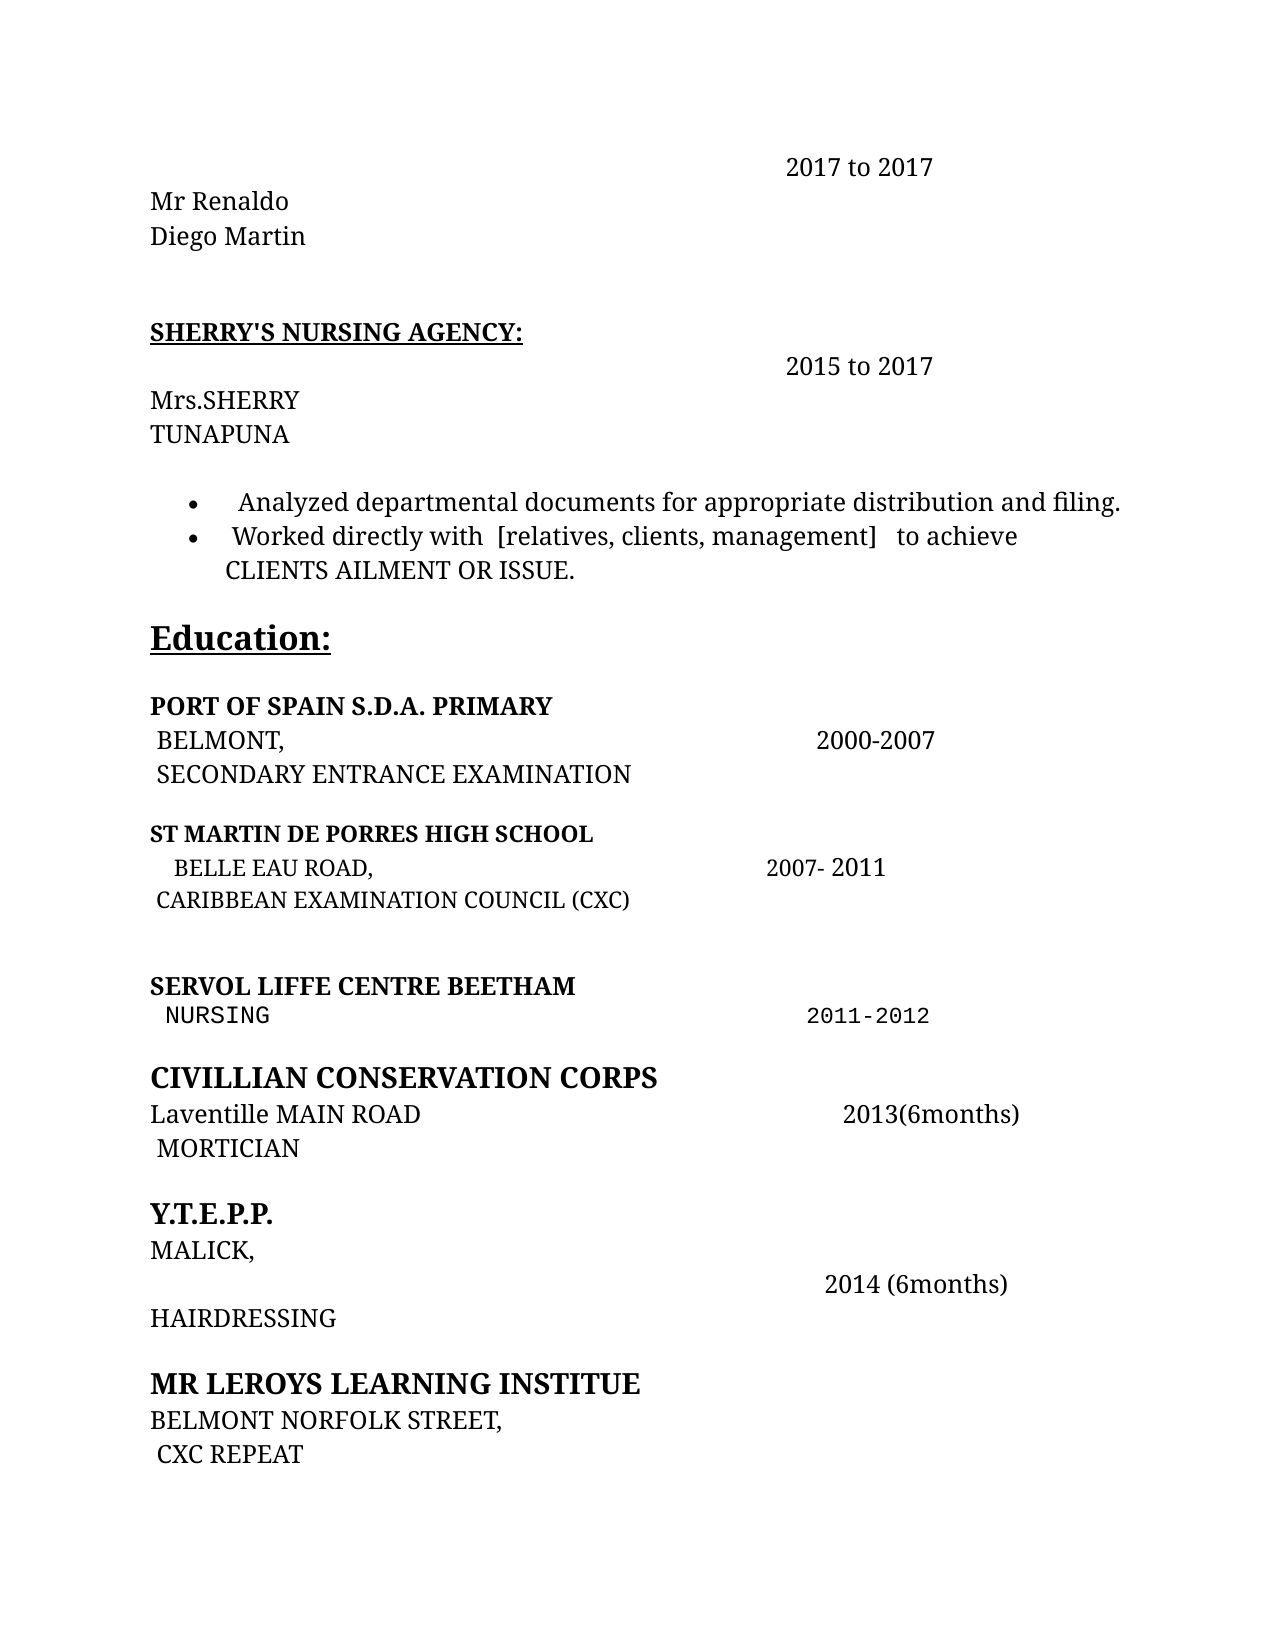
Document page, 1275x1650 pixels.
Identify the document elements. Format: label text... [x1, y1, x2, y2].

text HAIRDRESSING [150, 1301, 1125, 1335]
text Laventille MAIN ROAD 2013(6months) [150, 1097, 1125, 1131]
text BELMONT, 2000-2007 [150, 722, 1125, 756]
text ST MARTIN DE PORRES HIGH SCHOOL [150, 818, 1125, 850]
list Worked directly with [relatives, clients, management] to achieve CLIENTS AILMENT OR ISSUE. [187, 519, 1125, 587]
text Mrs.SHERRY [150, 382, 1125, 416]
text BELLE EAU ROAD, 2007- 2011 [150, 850, 1125, 884]
text CIVILLIAN CONSERVATION CORPS [150, 1057, 1125, 1097]
text SERVOL LIFFE CENTRE BEETHAM [150, 969, 1125, 1003]
text Education: [150, 615, 1125, 660]
text 2015 to 2017 [150, 348, 1125, 382]
text BELMONT NORFOLK STREET, [150, 1403, 1125, 1437]
text Mr Renaldo [150, 184, 1125, 218]
text MR LEROYS LEARNING INSTITUE [150, 1363, 1125, 1403]
text 2014 (6months) [150, 1267, 1125, 1301]
text Diego Martin [150, 218, 1125, 252]
text SHERRY'S NURSING AGENCY: [150, 314, 1125, 348]
text Y.T.E.P.P. [150, 1193, 1125, 1233]
list Analyzed departmental documents for appropriate distribution and filing. [187, 484, 1125, 519]
text SECONDARY ENTRANCE EXAMINATION [150, 756, 1125, 790]
text MORTICIAN [150, 1131, 1125, 1165]
text MALICK, [150, 1233, 1125, 1267]
text PORT OF SPAIN S.D.A. PRIMARY [150, 688, 1125, 722]
text 2017 to 2017 [150, 150, 1125, 184]
text TUNAPUNA [150, 416, 1125, 451]
text CXC REPEAT [150, 1437, 1125, 1471]
text NURSING 2011-2012 [150, 1003, 1125, 1031]
text CARIBBEAN EXAMINATION COUNCIL (CXC) [150, 884, 1125, 915]
